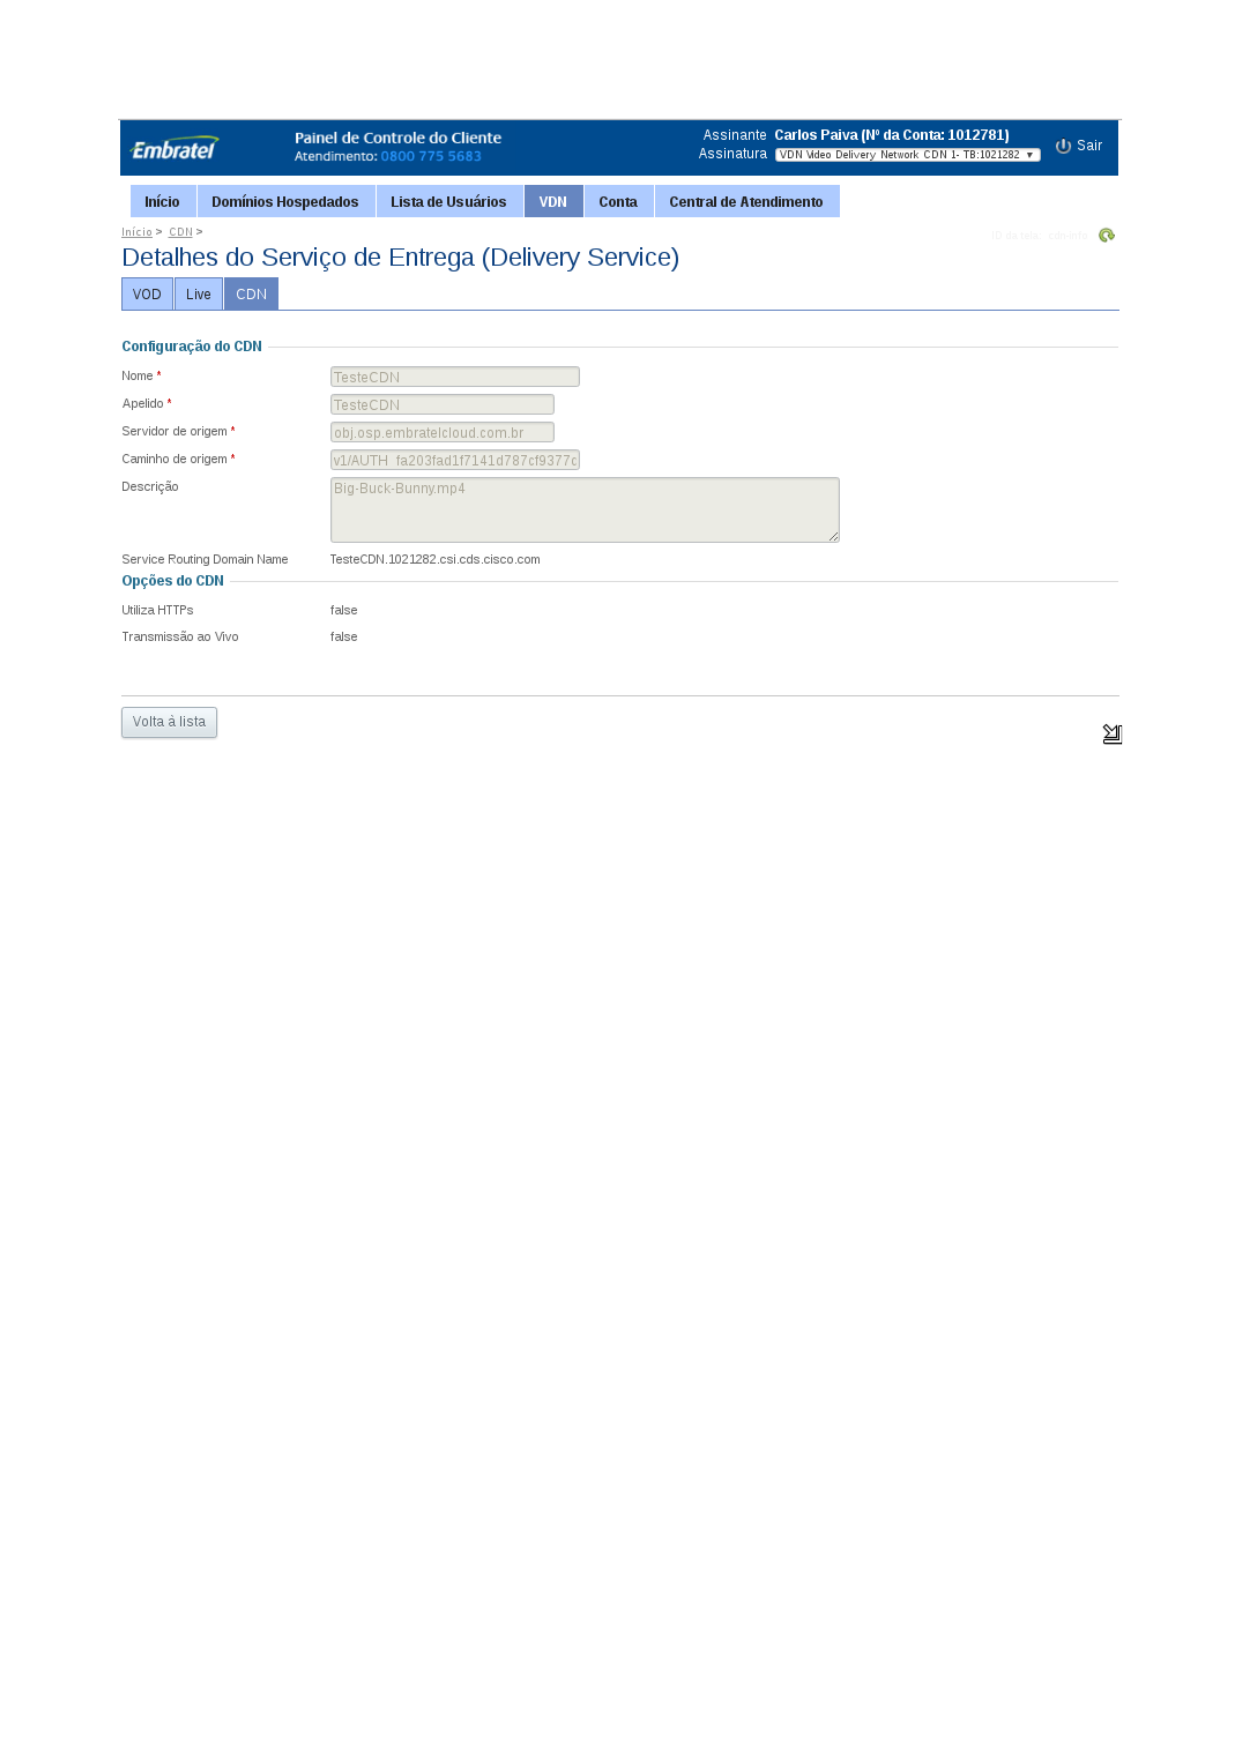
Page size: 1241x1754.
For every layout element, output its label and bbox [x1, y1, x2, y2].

picture [118, 118, 1123, 745]
